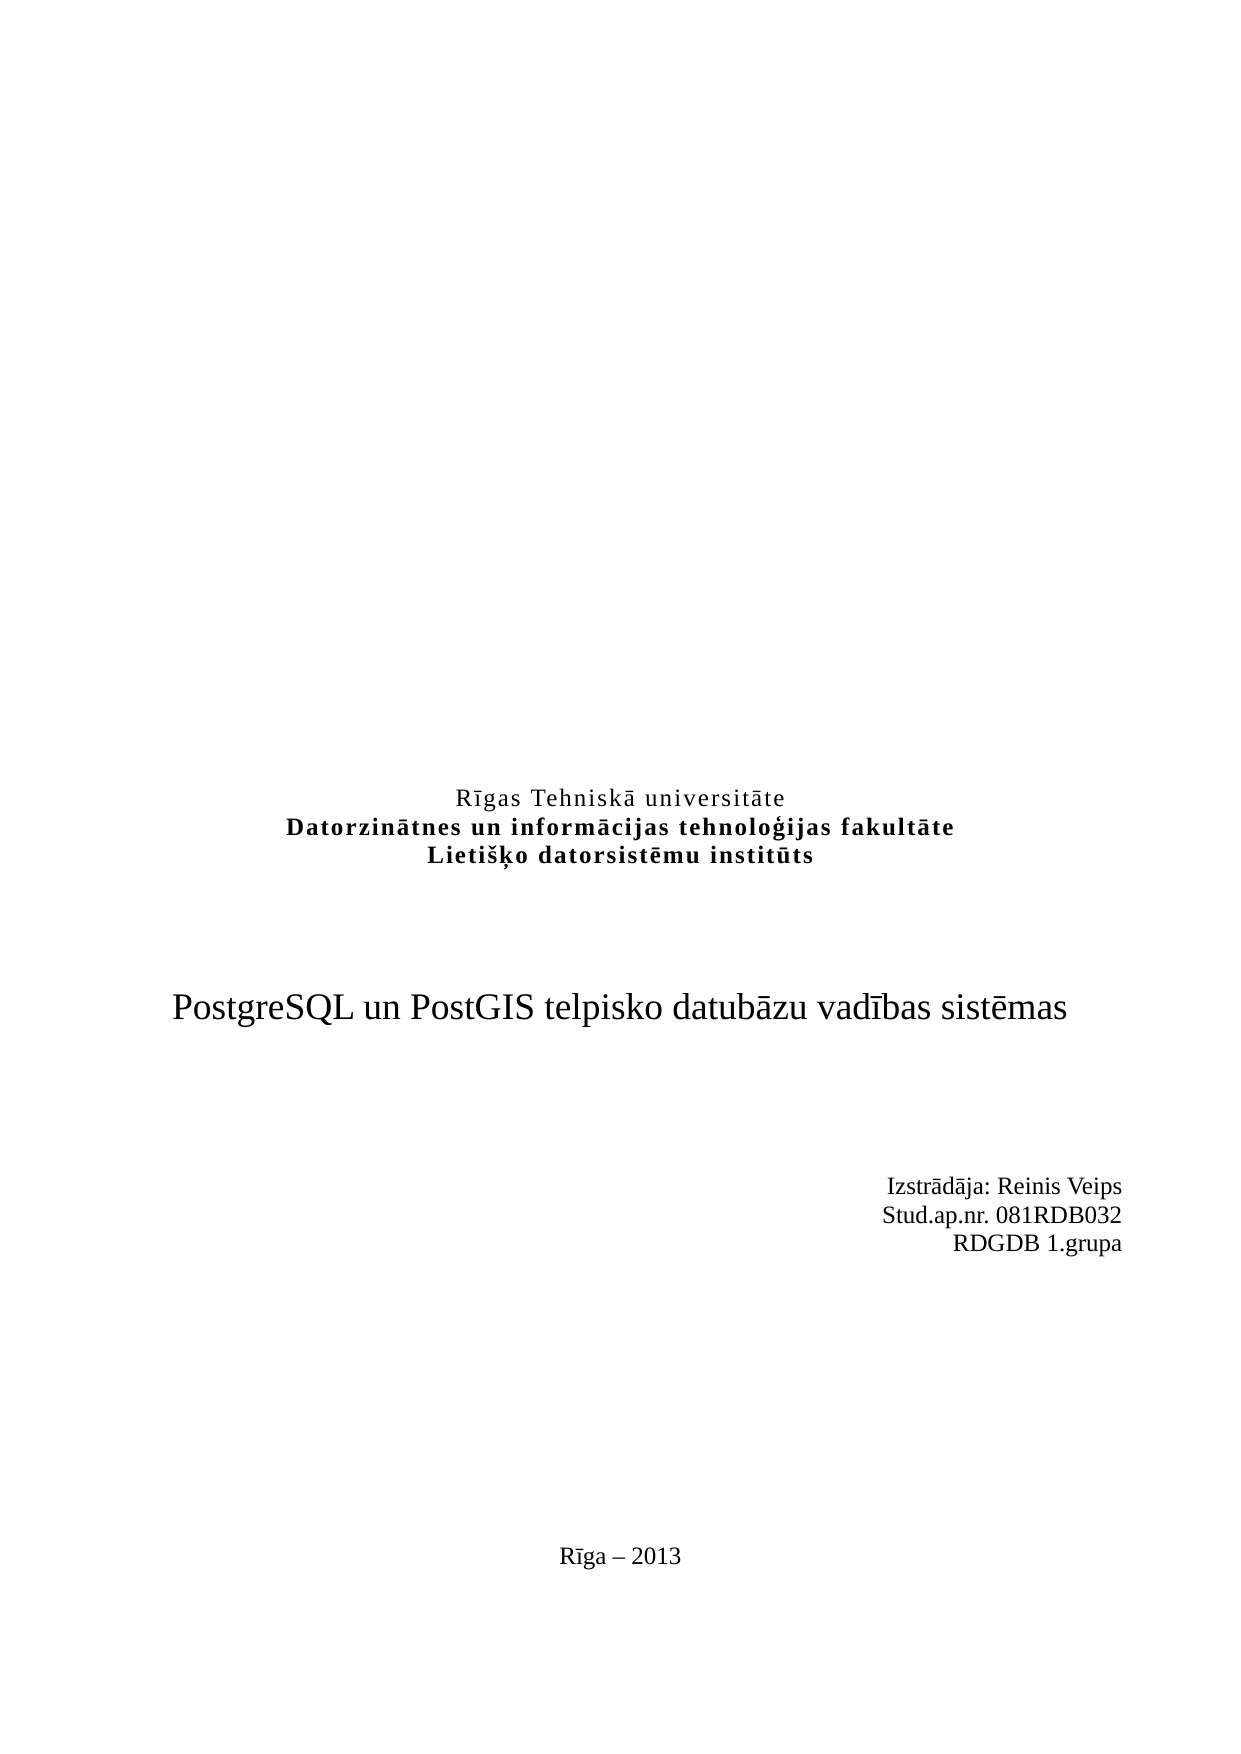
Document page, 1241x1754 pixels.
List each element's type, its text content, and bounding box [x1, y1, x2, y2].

text Izstrādāja: Reinis Veips [118, 1171, 1122, 1200]
text RDGDB 1.grupa [118, 1228, 1122, 1257]
text Rīga – 2013 [118, 1541, 1122, 1570]
text Stud.ap.nr. 081RDB032 [118, 1200, 1122, 1228]
text Rīgas Tehniskā universitāte [118, 783, 1122, 812]
text Lietišķo datorsistēmu institūts [118, 840, 1122, 869]
text PostgreSQL un PostGIS telpisko datubāzu vadības sistēmas [118, 984, 1122, 1027]
text Datorzinātnes un informācijas tehnoloģijas fakultāte [118, 812, 1122, 840]
